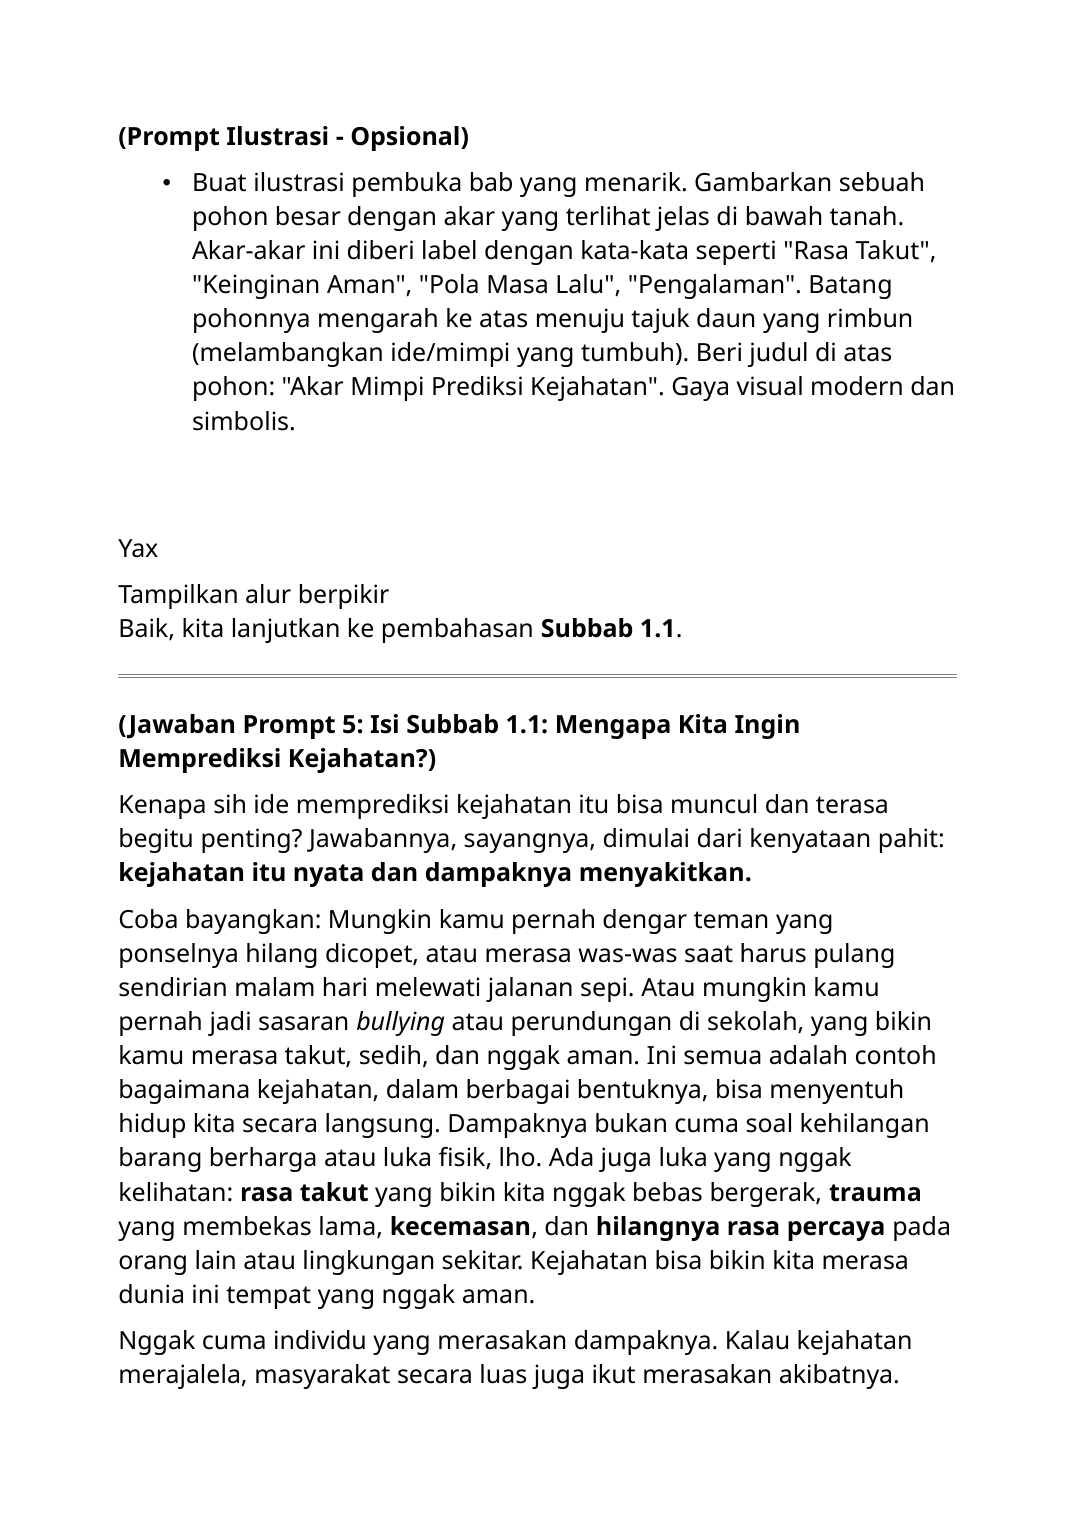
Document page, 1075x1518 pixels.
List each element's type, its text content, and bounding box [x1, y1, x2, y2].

text Nggak cuma individu yang merasakan dampaknya. Kalau kejahatan merajalela, masyarakat secara luas juga ikut merasakan akibatnya. [118, 1323, 957, 1391]
text Coba bayangkan: Mungkin kamu pernah dengar teman yang ponselnya hilang dicopet, atau merasa was-was saat harus pulang sendirian malam hari melewati jalanan sepi. Atau mungkin kamu pernah jadi sasaran bullying atau perundungan di sekolah, yang bikin kamu merasa takut, sedih, dan nggak aman. Ini semua adalah contoh bagaimana kejahatan, dalam berbagai bentuknya, bisa menyentuh hidup kita secara langsung. Dampaknya bukan cuma soal kehilangan barang berharga atau luka fisik, lho. Ada juga luka yang nggak kelihatan: rasa takut yang bikin kita nggak bebas bergerak, trauma yang membekas lama, kecemasan, dan hilangnya rasa percaya pada orang lain atau lingkungan sekitar. Kejahatan bisa bikin kita merasa dunia ini tempat yang nggak aman. [118, 902, 957, 1310]
text Baik, kita lanjutkan ke pembahasan Subbab 1.1. [118, 611, 957, 645]
text Tampilkan alur berpikir [118, 577, 957, 611]
text (Prompt Ilustrasi - Opsional) [118, 118, 957, 152]
text Yax [118, 530, 957, 564]
text (Jawaban Prompt 5: Isi Subbab 1.1: Mengapa Kita Ingin Memprediksi Kejahatan?) [118, 706, 957, 774]
list Buat ilustrasi pembuka bab yang menarik. Gambarkan sebuah pohon besar dengan akar yang terlihat jelas di bawah tanah. Akar-akar ini diberi label dengan kata-kata seperti "Rasa Takut", "Keinginan Aman", "Pola Masa Lalu", "Pengalaman". Batang pohonnya mengarah ke atas menuju tajuk daun yang rimbun (melambangkan ide/mimpi yang tumbuh). Beri judul di atas pohon: "Akar Mimpi Prediksi Kejahatan". Gaya visual modern dan simbolis. [162, 165, 957, 437]
text Kenapa sih ide memprediksi kejahatan itu bisa muncul dan terasa begitu penting? Jawabannya, sayangnya, dimulai dari kenyataan pahit: kejahatan itu nyata dan dampaknya menyakitkan. [118, 787, 957, 889]
